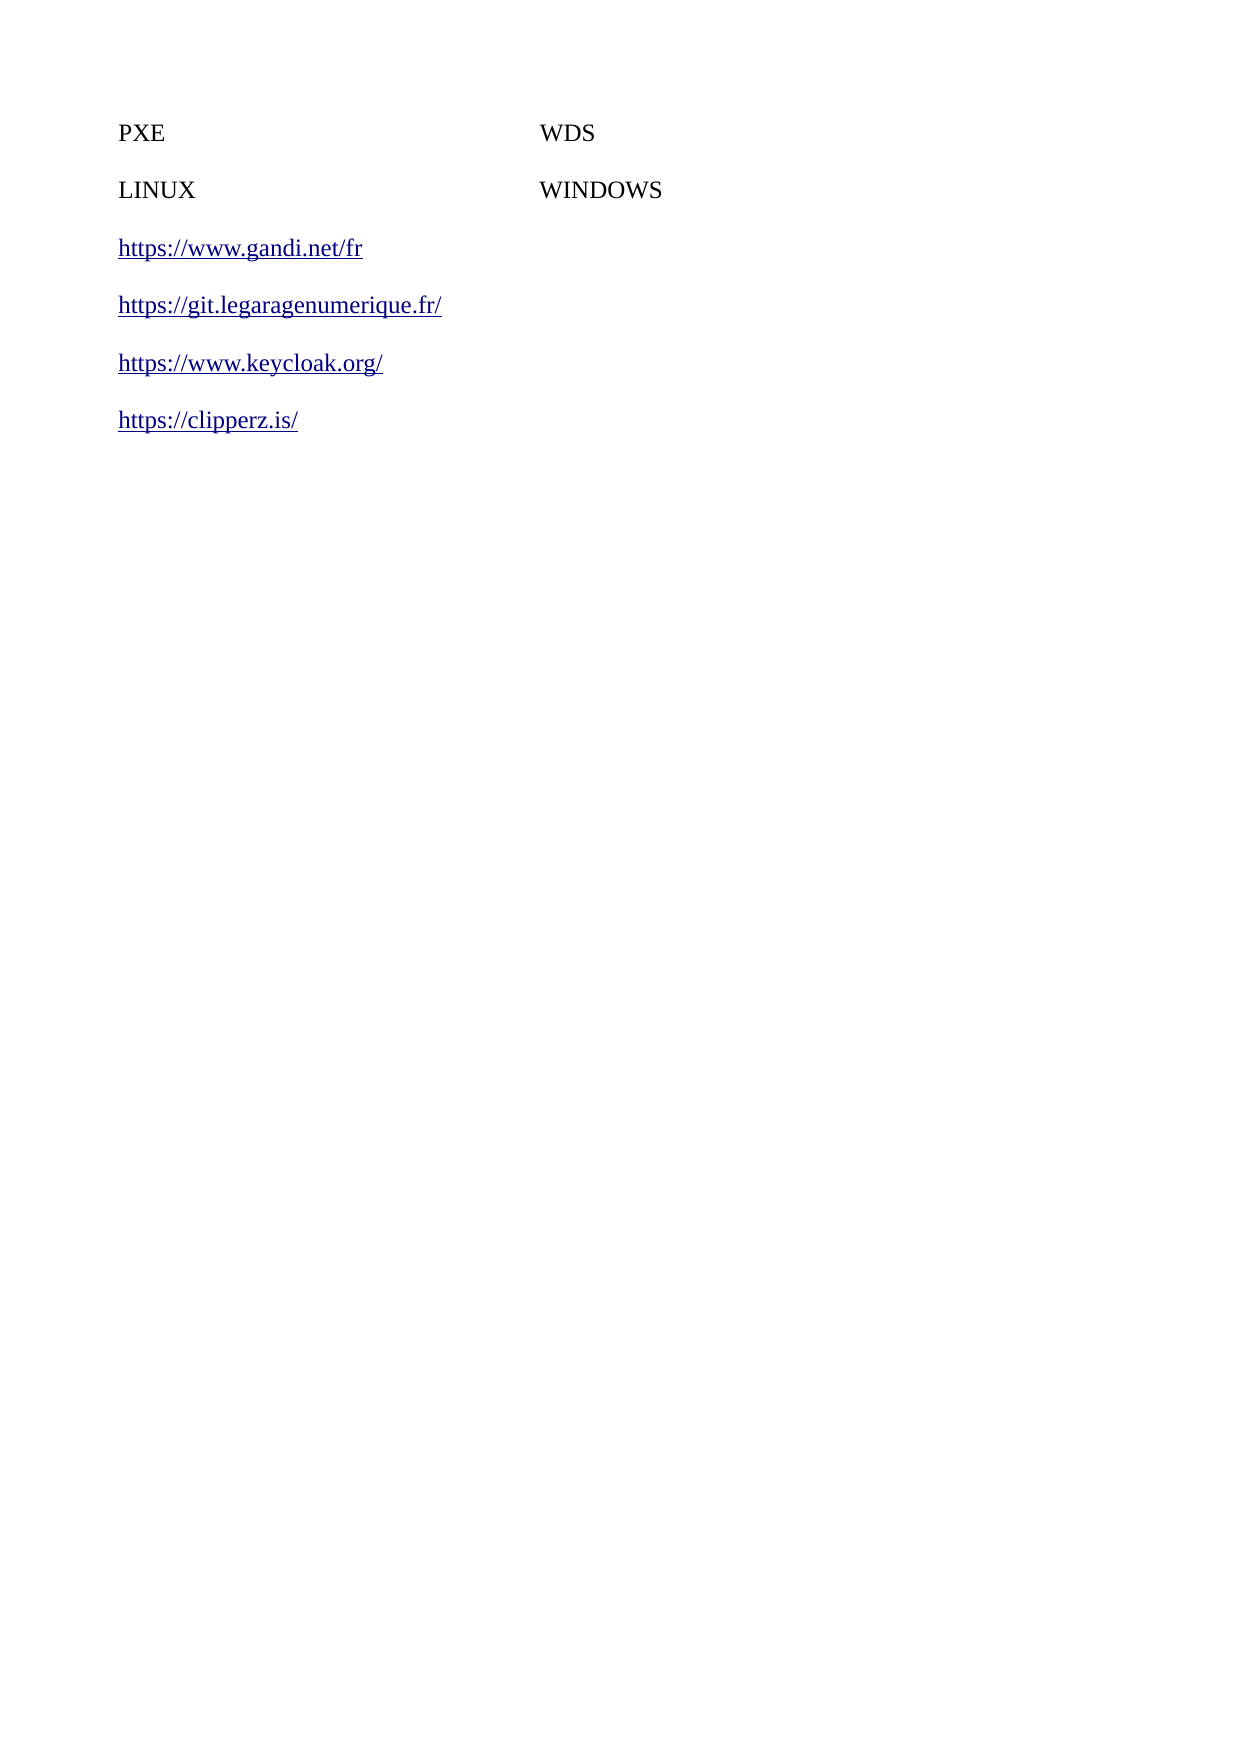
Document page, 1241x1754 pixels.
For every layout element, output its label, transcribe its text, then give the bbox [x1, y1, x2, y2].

text https://www.gandi.net/fr [118, 233, 1122, 262]
text https://clipperz.is/ [118, 406, 1122, 434]
text https://git.legaragenumerique.fr/ [118, 291, 1122, 319]
text LINUX WINDOWS [118, 176, 1122, 204]
text PXE WDS [118, 118, 1122, 147]
text https://www.keycloak.org/ [118, 348, 1122, 377]
